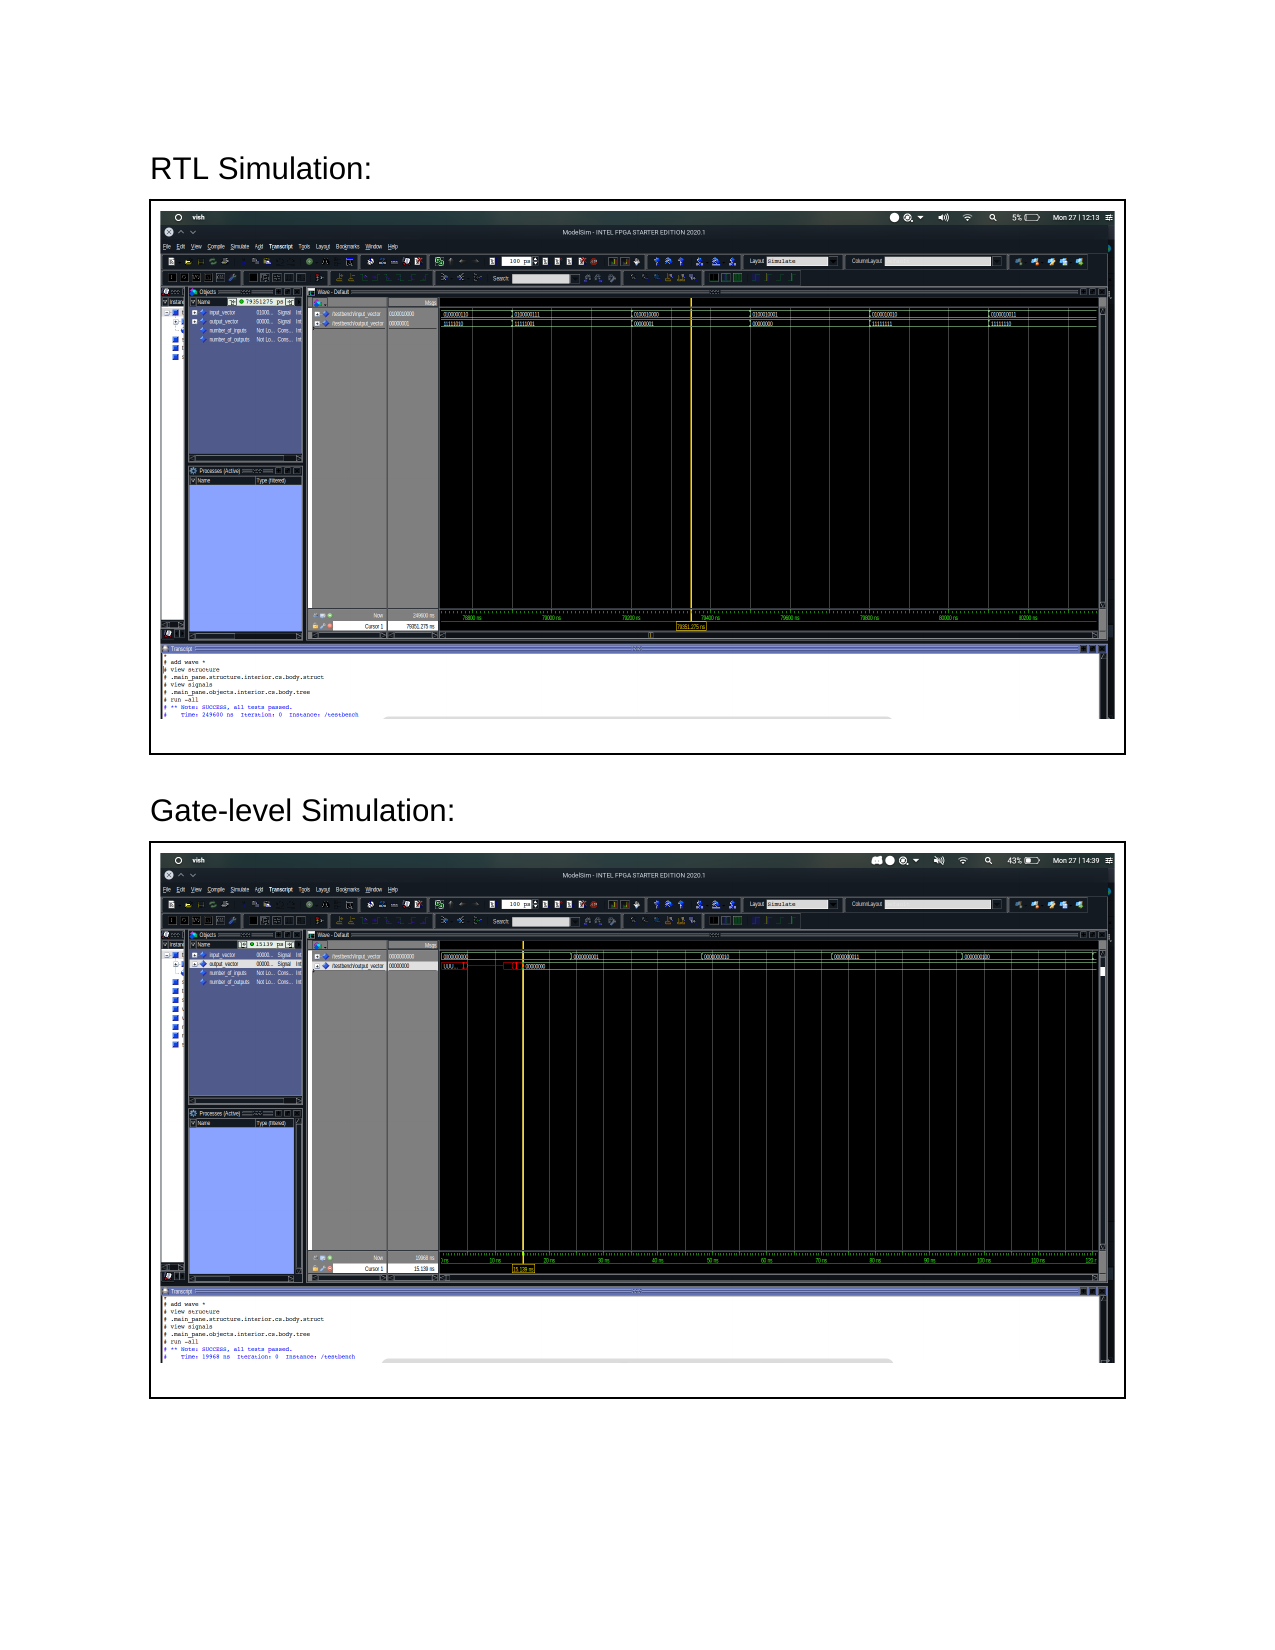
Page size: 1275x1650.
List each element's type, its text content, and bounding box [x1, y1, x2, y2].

picture [160, 211, 1115, 719]
subtitle Gate-level Simulation: [150, 792, 1125, 828]
table_header [151, 201, 1124, 753]
table_header [151, 843, 1124, 1397]
subtitle RTL Simulation: [150, 150, 1125, 186]
picture [160, 853, 1115, 1363]
